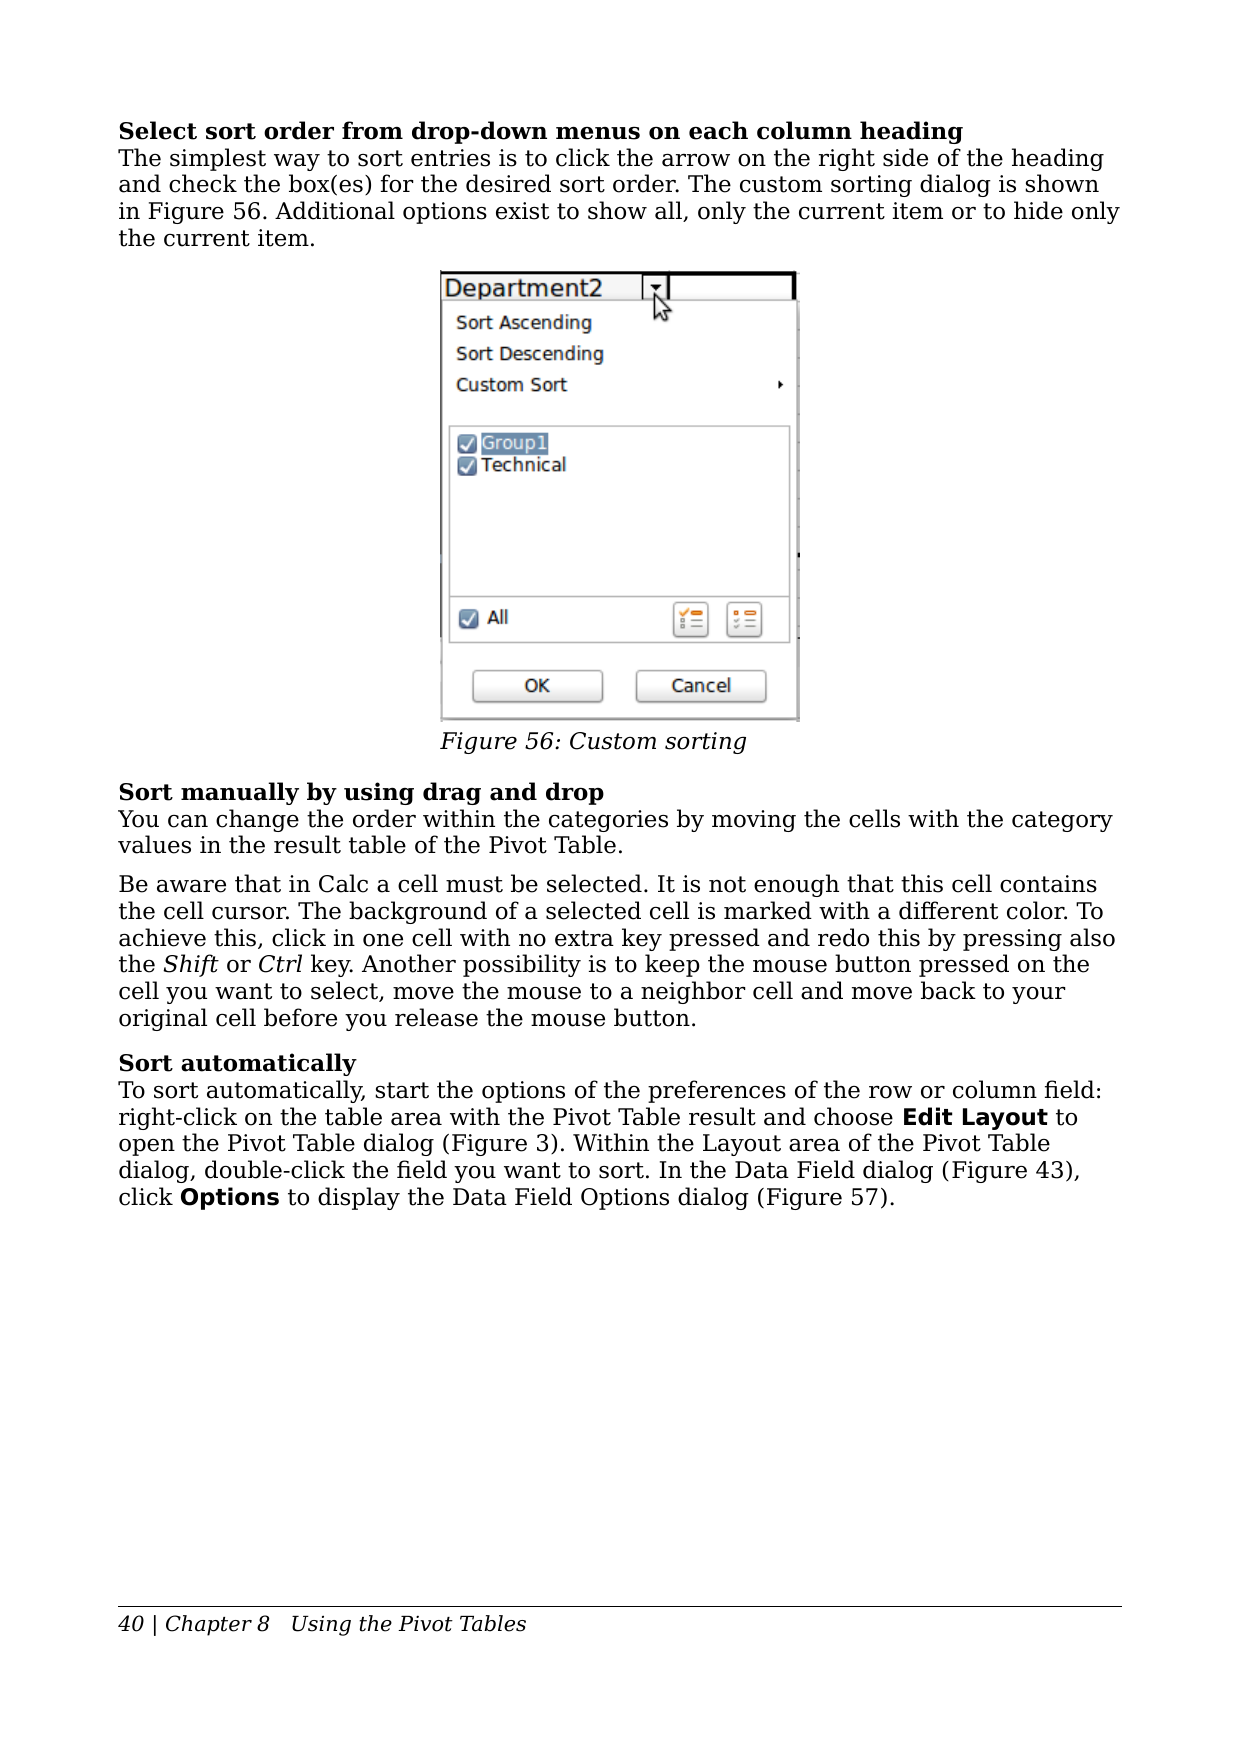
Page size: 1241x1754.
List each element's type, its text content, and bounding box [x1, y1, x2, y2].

text You can change the order within the categories by moving the cells with the category values in the result table of the Pivot Table. [118, 806, 1122, 859]
picture [440, 270, 800, 722]
text Select sort order from drop-down menus on each column heading [118, 118, 1122, 145]
text Figure 56: Custom sorting [440, 728, 800, 755]
text Sort manually by using drag and drop [118, 779, 1122, 806]
text Sort automatically [118, 1050, 1122, 1077]
text The simplest way to sort entries is to click the arrow on the right side of the heading and check the box(es) for the desired sort order. The custom sorting dialog is shown in Figure 56. Additional options exist to show all, only the current item or to hide only the current item. [118, 145, 1122, 252]
text To sort automatically, start the options of the preferences of the row or column field: right-click on the table area with the Pivot Table result and choose Edit Layout to open the Pivot Table dialog (Figure 3). Within the Layout area of the Pivot Table dialog, double-click the field you want to sort. In the Data Field dialog (Figure 43), click Options to display the Data Field Options dialog (Figure 57). [118, 1077, 1122, 1210]
text Be aware that in Calc a cell must be selected. It is not enough that this cell contains the cell cursor. The background of a selected cell is marked with a different color. To achieve this, click in one cell with no extra key pressed and redo this by pressing also the Shift or Ctrl key. Another possibility is to keep the mouse button pressed on the cell you want to select, move the mouse to a neighbor cell and move back to your original cell before you release the mouse button. [118, 872, 1122, 1032]
